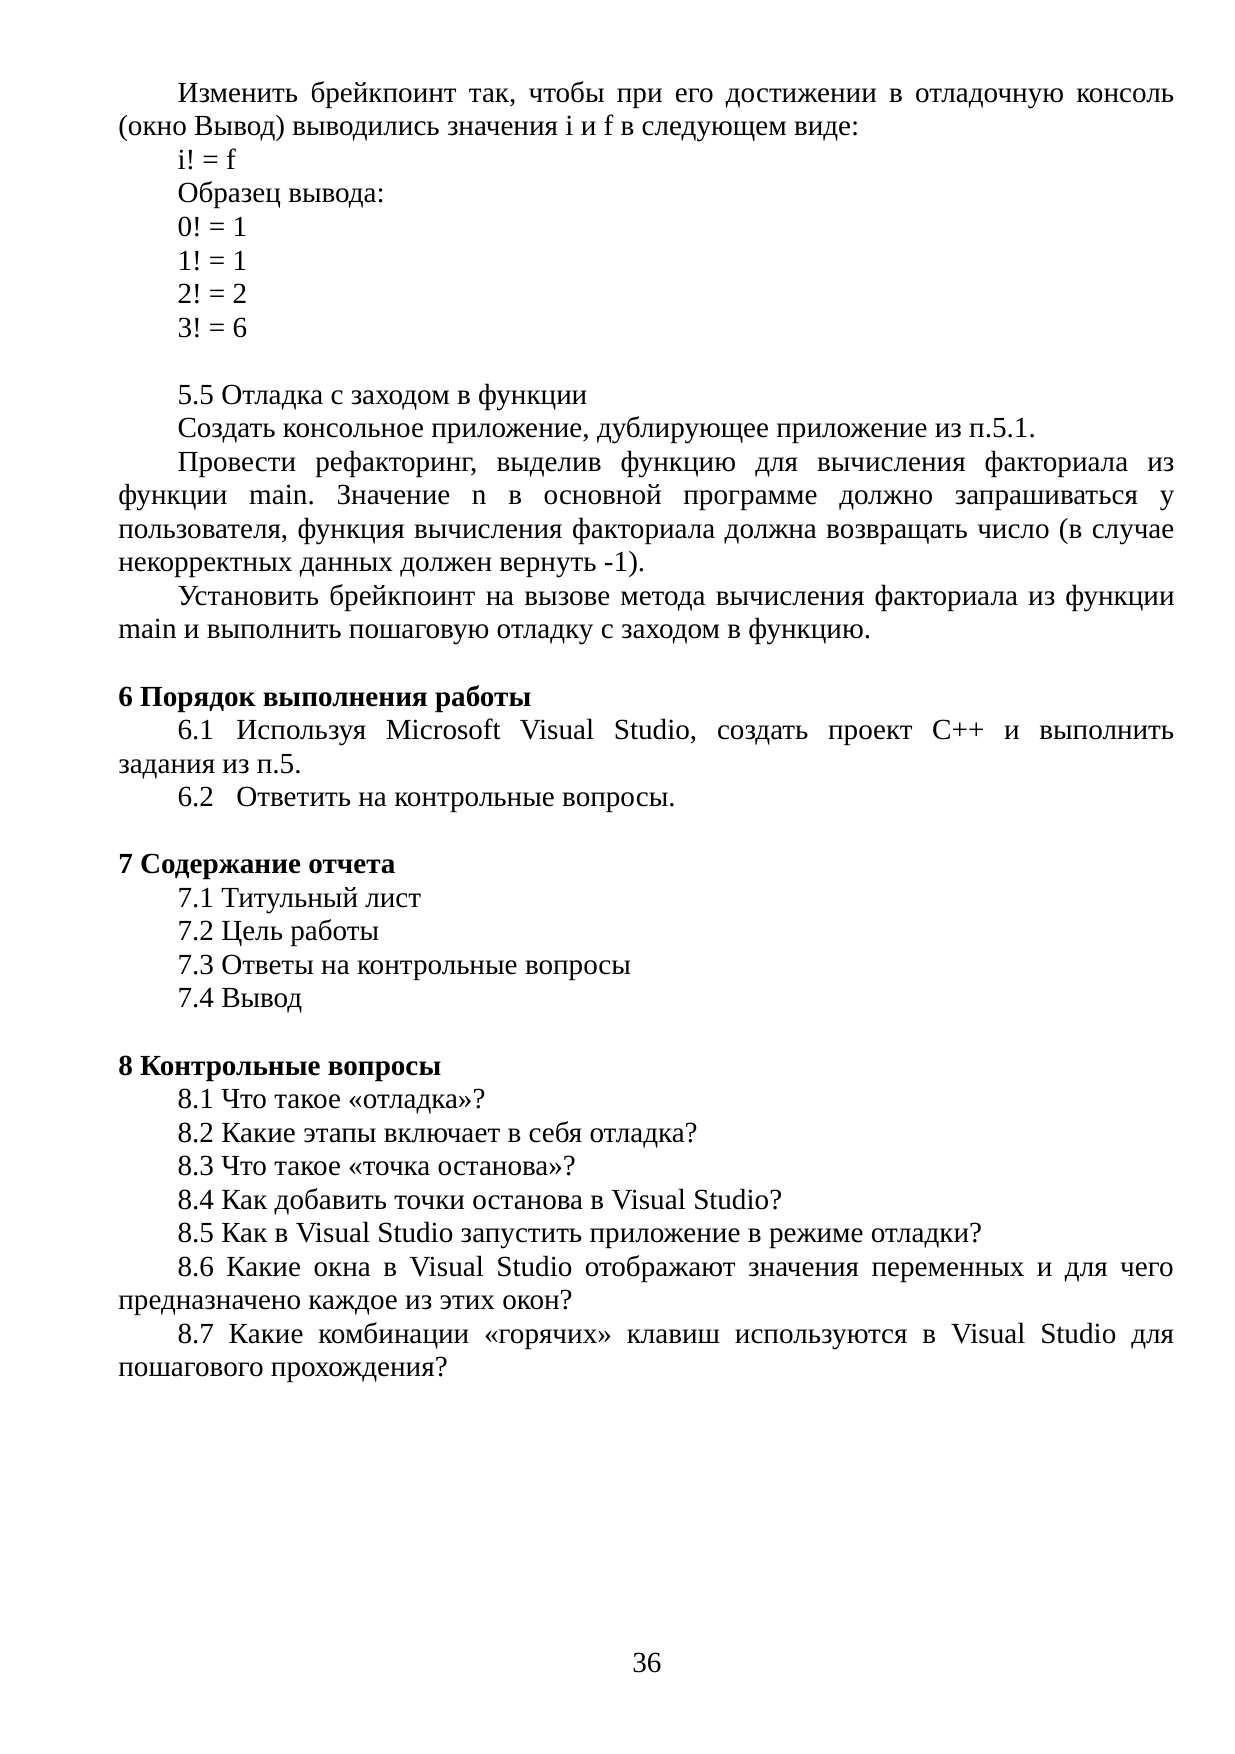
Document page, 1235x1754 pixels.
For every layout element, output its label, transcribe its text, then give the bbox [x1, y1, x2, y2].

text 8 Контрольные вопросы [118, 1048, 1175, 1081]
text 8.3 Что такое «точка останова»? [118, 1148, 1175, 1182]
text 8.2 Какие этапы включает в себя отладка? [118, 1115, 1175, 1148]
text 7.3 Ответы на контрольные вопросы [118, 947, 1175, 981]
text 8.1 Что такое «отладка»? [118, 1081, 1175, 1115]
text 6.2 Ответить на контрольные вопросы. [118, 779, 1175, 813]
text 8.5 Как в Visual Studio запустить приложение в режиме отладки? [118, 1215, 1175, 1249]
text Установить брейкпоинт на вызове метода вычисления факториала из функции main и выполнить пошаговую отладку с заходом в функцию. [118, 578, 1175, 645]
text 6 Порядок выполнения работы [118, 679, 1175, 712]
text 7.4 Вывод [118, 981, 1175, 1014]
text 8.6 Какие окна в Visual Studio отображают значения переменных и для чего предназначено каждое из этих окон? [118, 1249, 1175, 1316]
text Образец вывода: [118, 176, 1175, 209]
text Изменить брейкпоинт так, чтобы при его достижении в отладочную консоль (окно Вывод) выводились значения i и f в следующем виде: [118, 75, 1175, 142]
text 3! = 6 [118, 310, 1175, 343]
text 7 Содержание отчета [118, 846, 1175, 880]
text 1! = 1 [118, 243, 1175, 276]
text 5.5 Отладка с заходом в функции [118, 377, 1175, 410]
text 8.7 Какие комбинации «горячих» клавиш используются в Visual Studio для пошагового прохождения? [118, 1316, 1175, 1383]
text 7.2 Цель работы [118, 913, 1175, 947]
text 8.4 Как добавить точки останова в Visual Studio? [118, 1182, 1175, 1215]
text 2! = 2 [118, 276, 1175, 310]
text 7.1 Титульный лист [118, 880, 1175, 913]
text i! = f [118, 142, 1175, 176]
text Создать консольное приложение, дублирующее приложение из п.5.1. [118, 410, 1175, 444]
text 6.1 Используя Microsoft Visual Studio, создать проект C++ и выполнить задания из п.5. [118, 712, 1175, 779]
text 0! = 1 [118, 209, 1175, 243]
text Провести рефакторинг, выделив функцию для вычисления факториала из функции main. Значение n в основной программе должно запрашиваться у пользователя, функция вычисления факториала должна возвращать число (в случае некорректных данных должен вернуть -1). [118, 444, 1175, 578]
